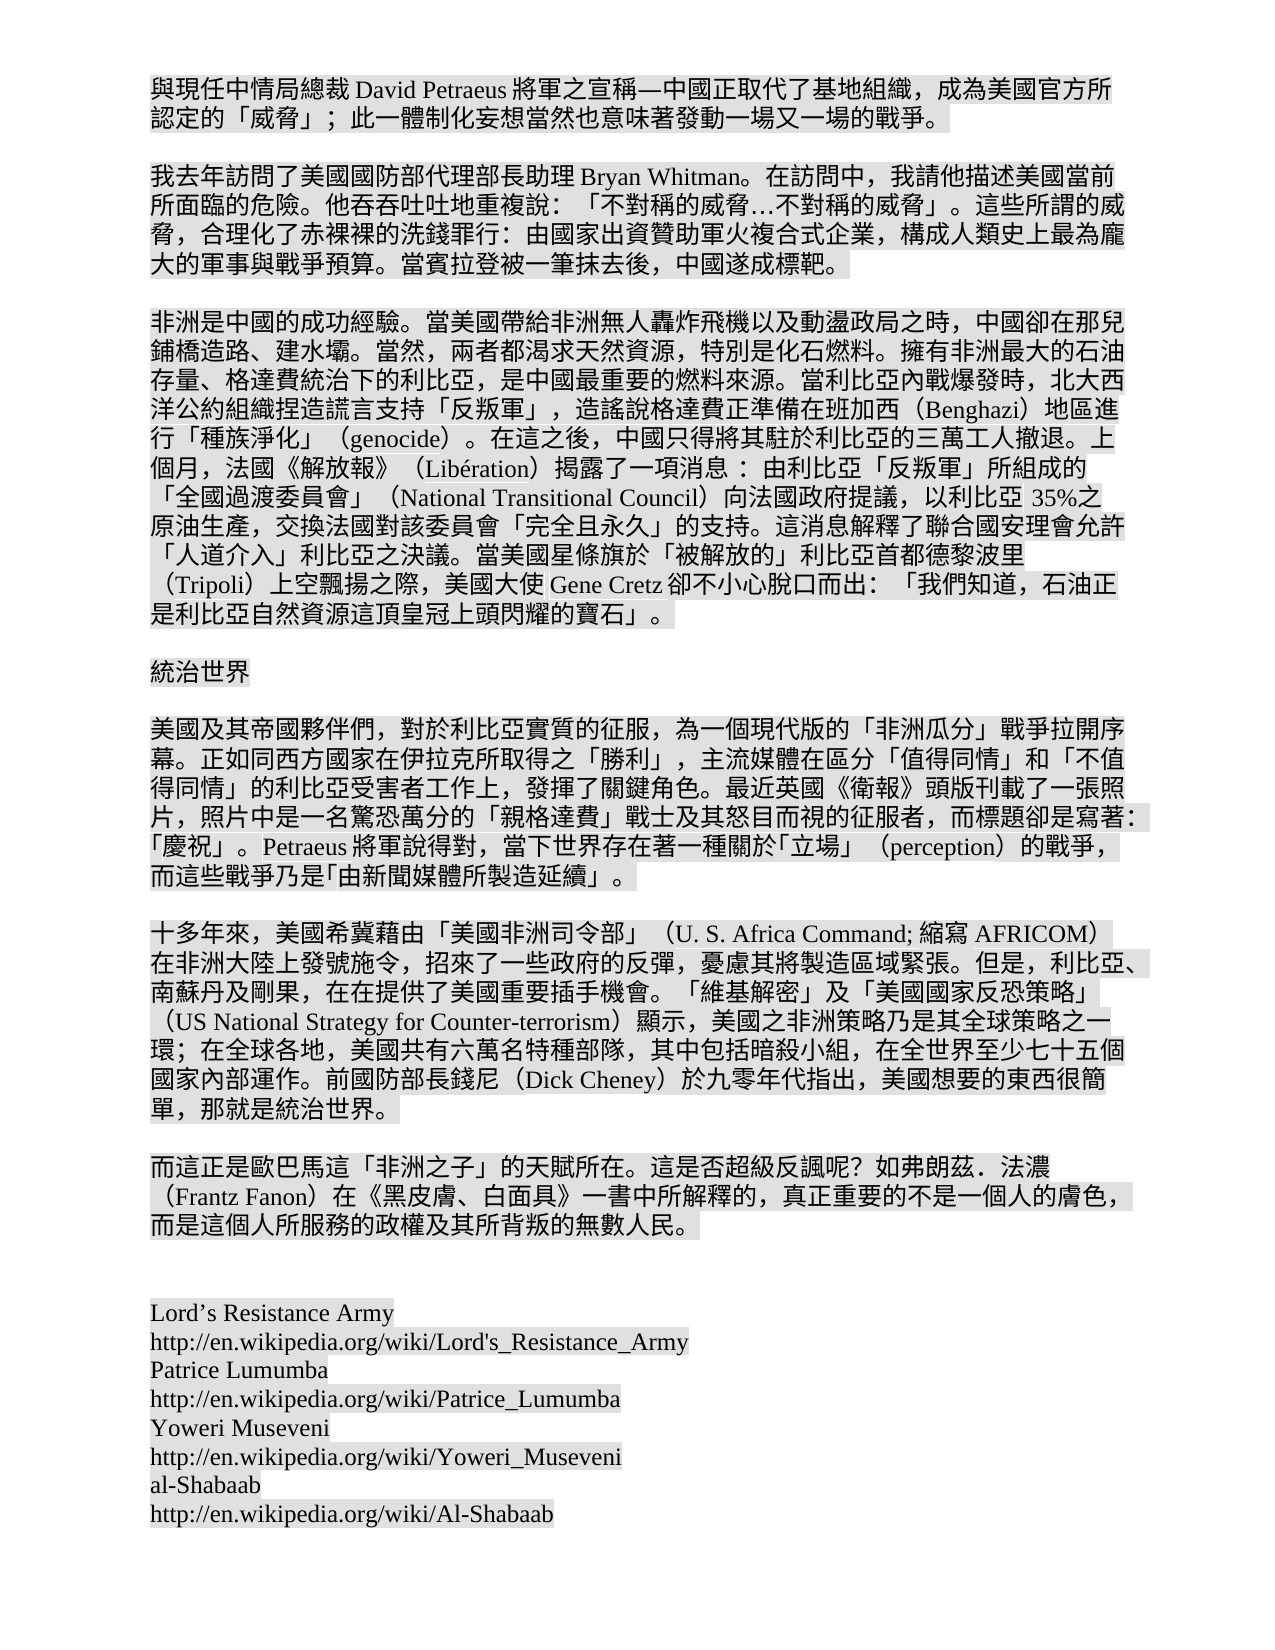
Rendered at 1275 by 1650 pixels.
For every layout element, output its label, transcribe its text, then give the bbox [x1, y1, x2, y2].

text 這是剛剛改完的,因為我不會貼連結,先貼在此,給一些比較少到首頁的人看. 陳真 ======= 非洲之子覬覦非陸皇冠寶石 作者：約翰．皮哲（John Pilger） 文章出處： New Statesman 文章發表日期：2011.10.20 李鑑慧 譯；陳真 校訂 歐巴馬正帶領著美國及一票西方國家進行一場非洲資源的瓜分與剝削。此舉目的何在？無非是為了排擠同樣在非洲急於尋求原物料之中國勢力。 十月十四日，美國總統歐巴馬宣布將派遣特種部隊至烏干達加入內戰；在接下來幾個月當中，美軍更將前往南蘇丹、剛果及中非共和國。真是很荒唐，歐巴馬竟然說他們只是為了「自衛」而展開「行動」。利比亞顯然已經搞定，美國對非洲大陸之侵略正在展開中。 許多媒體使用了「極不尋常」、「令人驚訝」或甚至「詭異」等字眼形容歐巴馬之決定，但這其實沒啥希奇，這只是美國外交政策自 1945年以來的既定邏輯。以越戰為例，美國主要目的是為了攔阻中共勢力之擴張，並保衛印尼這個尼克森總統稱之為「最大戰利品」、「蘊藏最豐富自然資源」之地區。越南阻礙了美國帝國勢力之擴張，於是為達目的不擇手段，美國竟屠殺了超過300萬越南人民，並摧毀、毒害了越南國土。 美國接下來的其它侵略，從拉丁美洲到伊拉克和阿富汗，拖曳出一條血跡斑斑的長路，而其出兵理由總是「自衛」或是「人道目標」等等這些早已失去其原始意義之詞彙。 代理戰爭 在非洲，歐巴馬說，美國的「人道任務」乃是要協助烏干達政府擊潰其反抗勢力「真主反抗軍」（the Lord’s Resistance Army; LRA），一個「曾經在中非屠殺、強暴及綁架成千上萬男女老少」的組織。這的確是對於「真主反抗軍」的正確描述。當然，此一描述也不禁讓人想起美國所犯下無數類似罪行。比如，1960年代，美國中情局CIA讓剛果陷入一場腥風血雨，不但謀殺了剛果獨立運動領袖同時也是第一任合法選出之總理Patrice Lumumba，並發動軍事政變，扶植被認為是非洲最為貪污腐敗之獨裁者Mobutu Sese Seko上台。 歐巴馬的其它藉口亦極其反諷，例如他說，這牽涉到「美國國家安全」問題。「真主反抗軍」已經在非洲胡作非為24年，其戰士如今已少於400人，比以往任何一個時期都更為不堪一擊。然而，「美國國家安全」往往意味著收買一個腐敗殘暴且又保證能滿足華府需索無度之政權。烏干達的「終生總統」（譯註：1986年上台後連任至今）Yoweri Museveni接受了美國承諾給予的四千五百萬美元之軍事「援助」—包括歐巴馬所最偏愛的無人戰鬥機。這是他替美國進行一場代理戰爭所獲得之賄賂金，而他得面對的卻是美國在非洲最新的伊斯蘭虛幻敵人—基地位於索馬利亞之貧民「青年軍」（al-Shabaab）。而「真主反抗軍」在這場戰爭中所扮演的恰恰是一公關角色，藉其長年侵犯人權的恐怖行徑，吸引西方媒體關注，以轉移戰爭真正焦點。 美國侵略非洲之主要目的，與發動越戰如出一轍，就是為了對付中國。在這個以自身利益為主導的世界當中，「體制化妄想」（institutionalised paranoia）合理化了美國前指揮官與現任中情局總裁David Petraeus將軍之宣稱—中國正取代了基地組織，成為美國官方所認定的「威脅」；此一體制化妄想當然也意味著發動一場又一場的戰爭。 我去年訪問了美國國防部代理部長助理Bryan Whitman。在訪問中，我請他描述美國當前所面臨的危險。他吞吞吐吐地重複說：「不對稱的威脅…不對稱的威脅」。這些所謂的威脅，合理化了赤裸裸的洗錢罪行：由國家出資贊助軍火複合式企業，構成人類史上最為龐大的軍事與戰爭預算。當賓拉登被一筆抹去後，中國遂成標靶。 非洲是中國的成功經驗。當美國帶給非洲無人轟炸飛機以及動盪政局之時，中國卻在那兒鋪橋造路、建水壩。當然，兩者都渴求天然資源，特別是化石燃料。擁有非洲最大的石油存量、格達費統治下的利比亞，是中國最重要的燃料來源。當利比亞內戰爆發時，北大西洋公約組織捏造謊言支持「反叛軍」，造謠說格達費正準備在班加西（Benghazi）地區進行「種族淨化」（genocide）。在這之後，中國只得將其駐於利比亞的三萬工人撤退。上個月，法國《解放報》（Libération）揭露了一項消息 ：由利比亞「反叛軍」所組成的「全國過渡委員會」（National Transitional Council）向法國政府提議，以利比亞 35%之原油生產，交換法國對該委員會「完全且永久」的支持。這消息解釋了聯合國安理會允許「人道介入」利比亞之決議。當美國星條旗於「被解放的」利比亞首都德黎波里（Tripoli）上空飄揚之際，美國大使Gene Cretz卻不小心脫口而出：「我們知道，石油正是利比亞自然資源這頂皇冠上頭閃耀的寶石」。 統治世界 美國及其帝國夥伴們，對於利比亞實質的征服，為一個現代版的「非洲瓜分」戰爭拉開序幕。正如同西方國家在伊拉克所取得之「勝利」，主流媒體在區分「值得同情」和「不值得同情」的利比亞受害者工作上，發揮了關鍵角色。最近英國《衛報》頭版刊載了一張照片，照片中是一名驚恐萬分的「親格達費」戰士及其怒目而視的征服者，而標題卻是寫著：｢慶祝」。Petraeus將軍說得對，當下世界存在著一種關於｢立場」（perception）的戰爭，而這些戰爭乃是｢由新聞媒體所製造延續」。 十多年來，美國希冀藉由「美國非洲司令部」（U. S. Africa Command; 縮寫AFRICOM）在非洲大陸上發號施令，招來了一些政府的反彈，憂慮其將製造區域緊張。但是，利比亞、南蘇丹及剛果，在在提供了美國重要插手機會。「維基解密」及「美國國家反恐策略」（US National Strategy for Counter-terrorism）顯示，美國之非洲策略乃是其全球策略之一環；在全球各地，美國共有六萬名特種部隊，其中包括暗殺小組，在全世界至少七十五個國家內部運作。前國防部長錢尼（Dick Cheney）於九零年代指出，美國想要的東西很簡單，那就是統治世界。 而這正是歐巴馬這「非洲之子」的天賦所在。這是否超級反諷呢？如弗朗茲．法濃（Frantz Fanon）在《黑皮膚、白面具》一書中所解釋的，真正重要的不是一個人的膚色，而是這個人所服務的政權及其所背叛的無數人民。 Lord’s Resistance Army http://en.wikipedia.org/wiki/Lord's_Resistance_Army Patrice Lumumba http://en.wikipedia.org/wiki/Patrice_Lumumba Yoweri Museveni http://en.wikipedia.org/wiki/Yoweri_Museveni al-Shabaab http://en.wikipedia.org/wiki/Al-Shabaab U. S. Africa Command http://www.africom.mil/AboutAFRICOM.asp http://www.whitehouse.gov/the-press-office/2011/06/29/fact-sheet-national-strategy-counterterrorism [150, 75, 1125, 1557]
